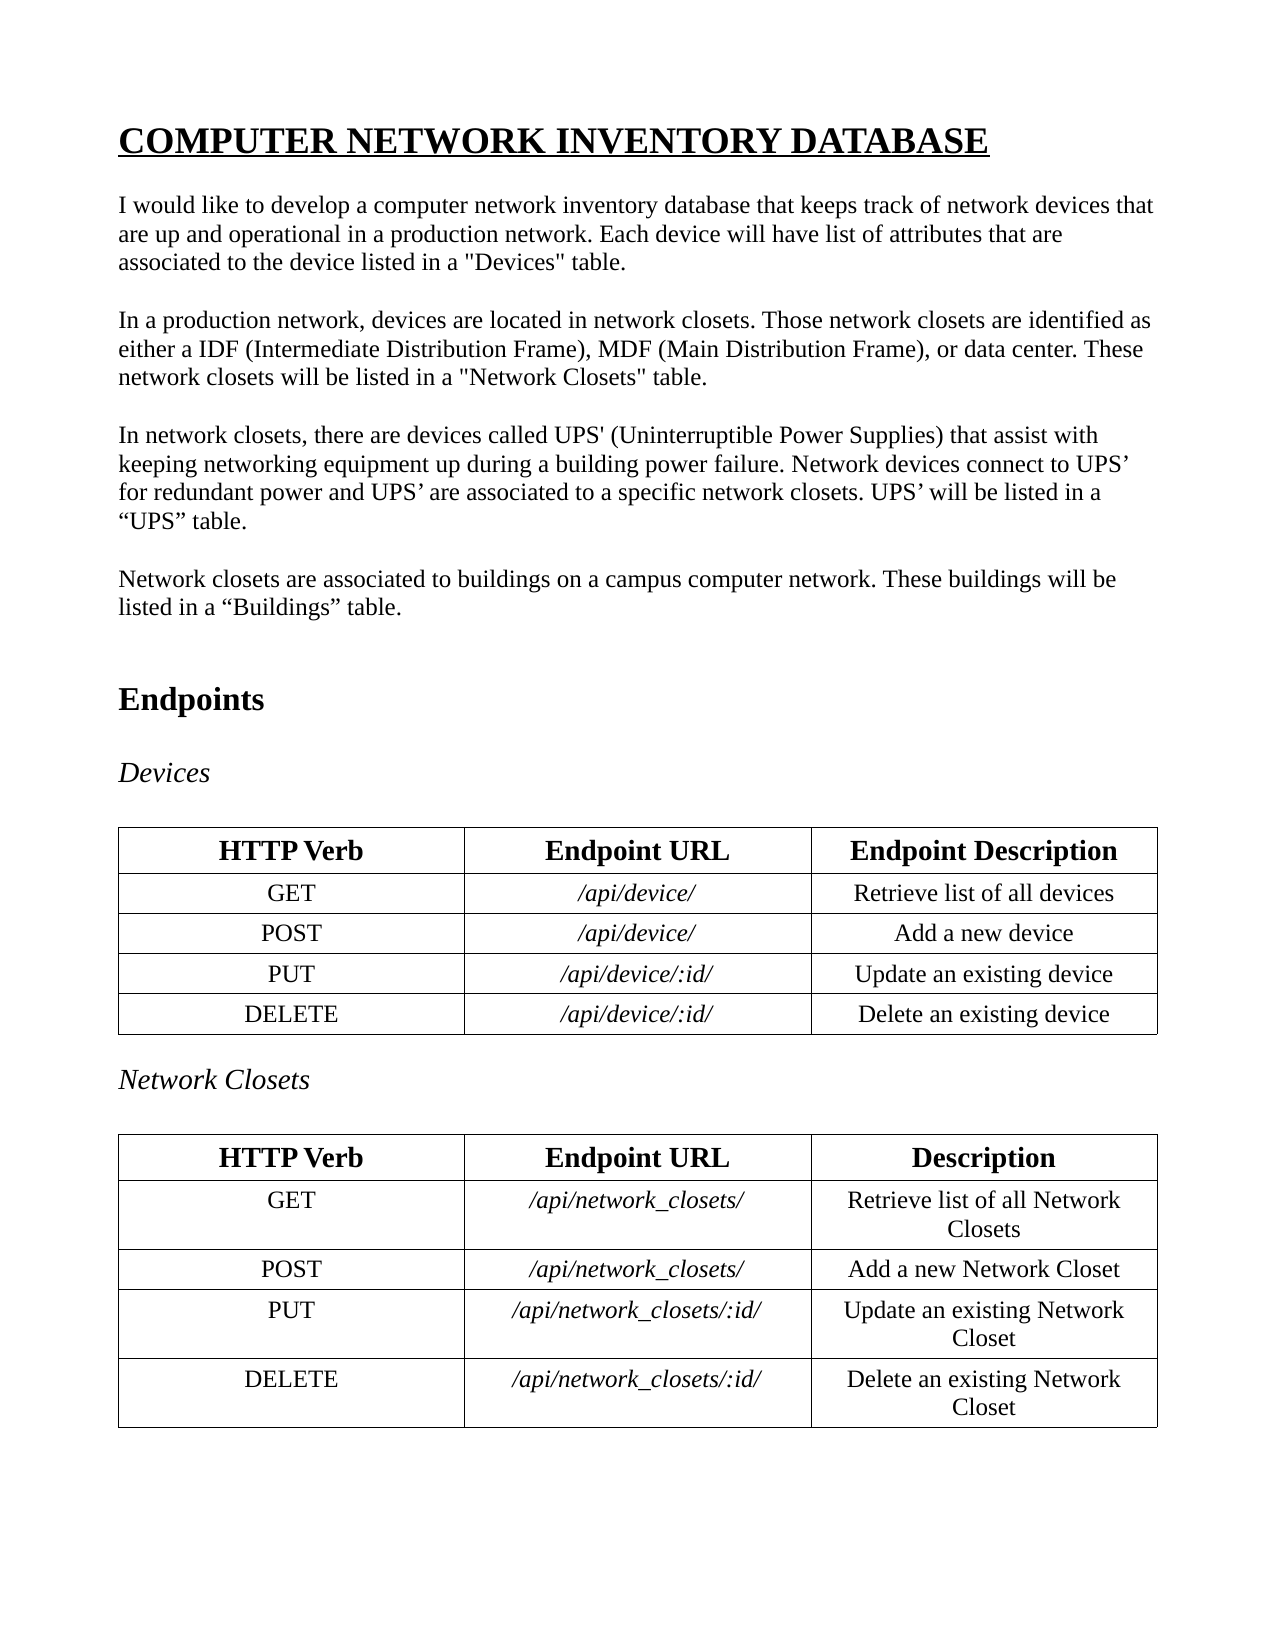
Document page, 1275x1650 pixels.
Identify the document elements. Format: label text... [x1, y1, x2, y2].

text In a production network, devices are located in network closets. Those network closets are identified as either a IDF (Intermediate Distribution Frame), MDF (Main Distribution Frame), or data center. These network closets will be listed in a "Network Closets" table. [118, 305, 1157, 391]
table_cell PUT [119, 954, 464, 993]
text COMPUTER NETWORK INVENTORY DATABASE [118, 118, 1157, 161]
table_cell POST [119, 914, 464, 953]
table_cell Delete an existing device [812, 994, 1157, 1034]
table_cell Retrieve list of all Network Closets [812, 1181, 1157, 1248]
text Endpoints [118, 679, 1157, 717]
text In network closets, there are devices called UPS' (Uninterruptible Power Supplies) that assist with keeping networking equipment up during a building power failure. Network devices connect to UPS’ for redundant power and UPS’ are associated to a specific network closets. UPS’ will be listed in a “UPS” table. [118, 420, 1157, 535]
table_cell /api/network_closets/ [465, 1181, 811, 1248]
table_header Endpoint Description [812, 828, 1157, 872]
table_cell Delete an existing Network Closet [812, 1359, 1157, 1427]
table_header Endpoint URL [465, 1135, 811, 1179]
text Network Closets [118, 1062, 1157, 1096]
table_cell /api/network_closets/:id/ [465, 1290, 811, 1358]
table_cell GET [119, 1181, 464, 1248]
table_cell GET [119, 874, 464, 913]
table_cell Update an existing device [812, 954, 1157, 993]
table_cell DELETE [119, 994, 464, 1034]
table_cell /api/network_closets/:id/ [465, 1359, 811, 1427]
text Network closets are associated to buildings on a campus computer network. These buildings will be listed in a “Buildings” table. [118, 564, 1157, 621]
table_cell /api/device/:id/ [465, 994, 811, 1034]
table_cell /api/device/:id/ [465, 954, 811, 993]
table_header HTTP Verb [119, 828, 464, 872]
table_cell Update an existing Network Closet [812, 1290, 1157, 1358]
text Devices [118, 755, 1157, 789]
table_cell DELETE [119, 1359, 464, 1427]
table_header Description [812, 1135, 1157, 1179]
table_cell PUT [119, 1290, 464, 1358]
table_cell POST [119, 1250, 464, 1289]
table_cell Add a new Network Closet [812, 1250, 1157, 1289]
table_cell /api/device/ [465, 914, 811, 953]
table_header HTTP Verb [119, 1135, 464, 1179]
text I would like to develop a computer network inventory database that keeps track of network devices that are up and operational in a production network. Each device will have list of attributes that are associated to the device listed in a "Devices" table. [118, 190, 1157, 276]
table_cell /api/network_closets/ [465, 1250, 811, 1289]
table_cell Retrieve list of all devices [812, 874, 1157, 913]
table_cell Add a new device [812, 914, 1157, 953]
table_cell /api/device/ [465, 874, 811, 913]
table_header Endpoint URL [465, 828, 811, 872]
